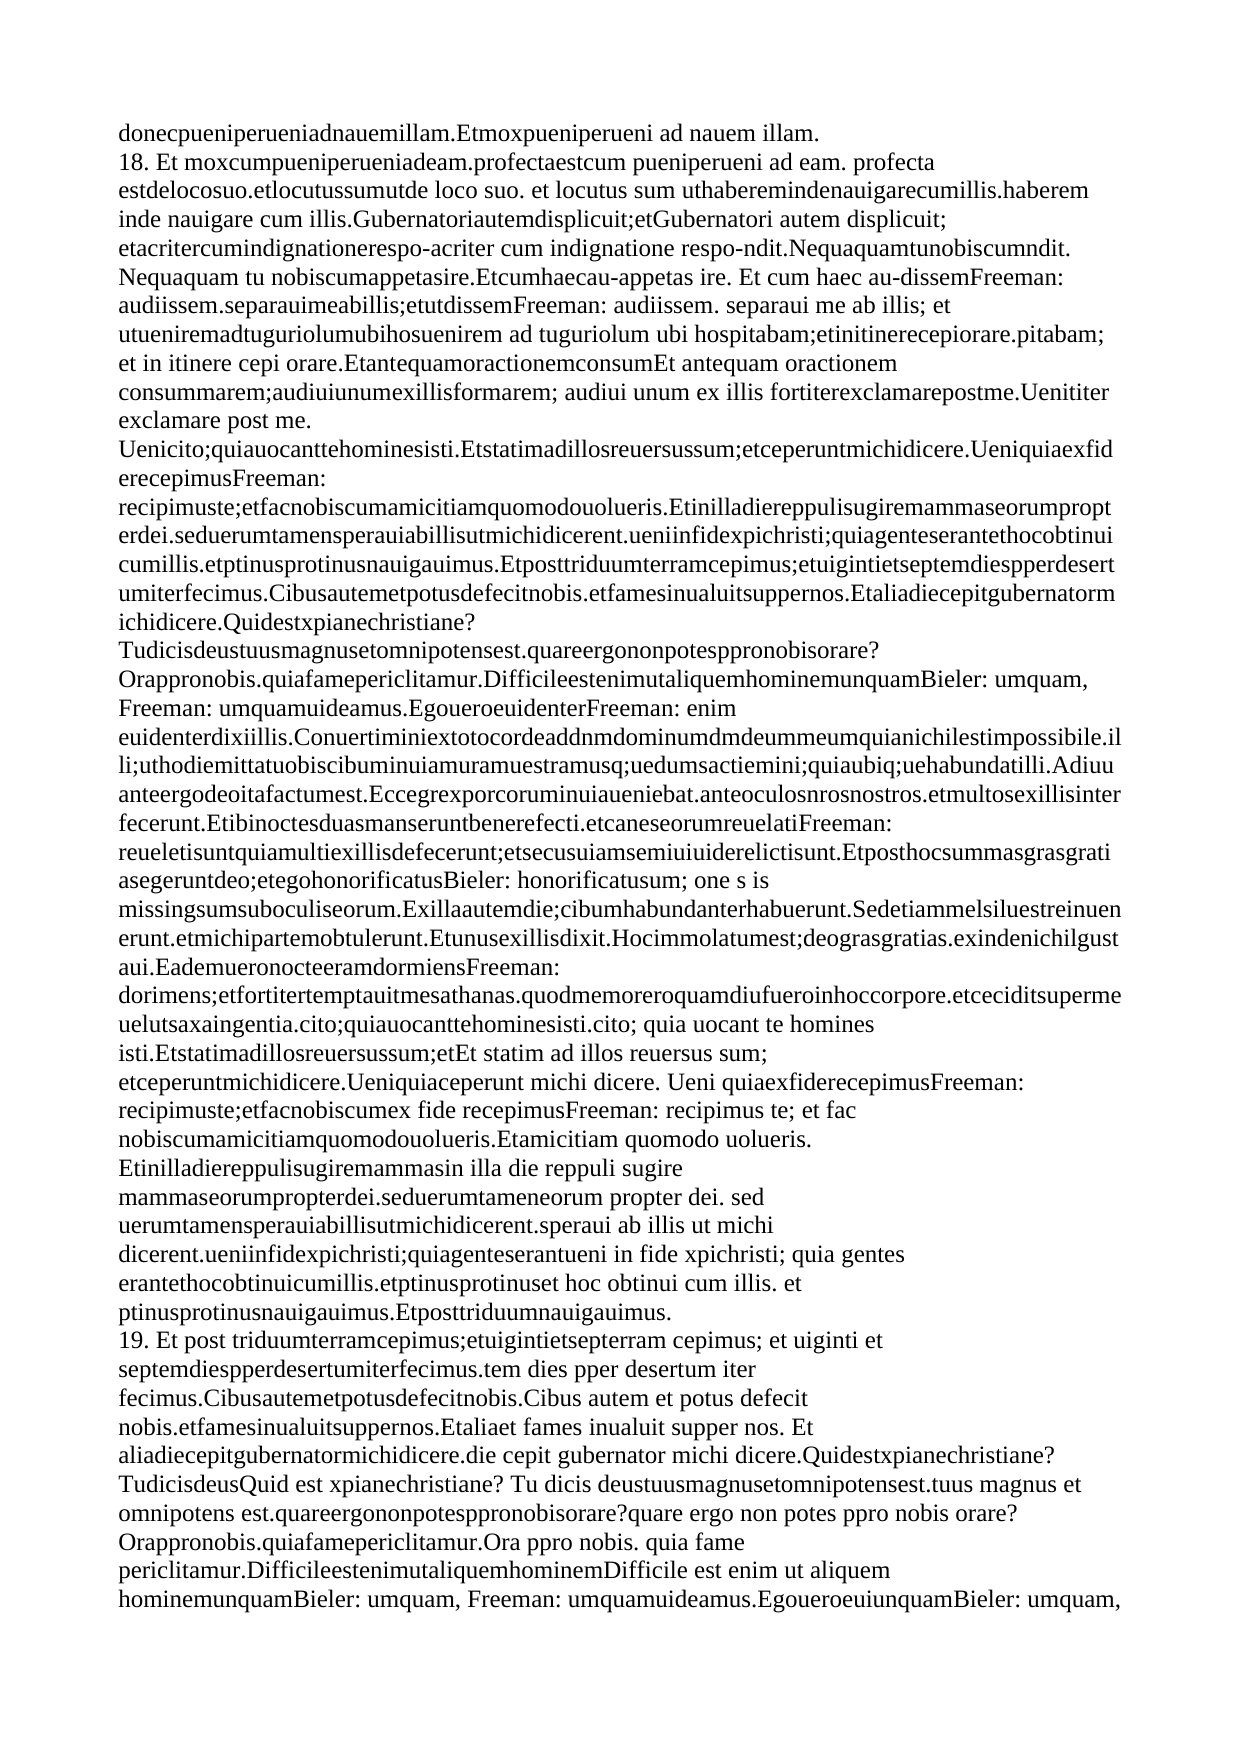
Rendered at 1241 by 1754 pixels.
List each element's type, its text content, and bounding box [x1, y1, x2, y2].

text 18. Et moxcumpueniperueniadeam.profectaestcum pueniperueni ad eam. profecta estdelocosuo.etlocutussumutde loco suo. et locutus sum uthaberemindenauigarecumillis.haberem inde nauigare cum illis.Gubernatoriautemdisplicuit;etGubernatori autem displicuit; etacritercumindignationerespo-acriter cum indignatione respo-ndit.Nequaquamtunobiscumndit. Nequaquam tu nobiscumappetasire.Etcumhaecau-appetas ire. Et cum haec au-dissemFreeman: audiissem.separauimeabillis;etutdissemFreeman: audiissem. separaui me ab illis; et utueniremadtuguriolumubihosuenirem ad tuguriolum ubi hospitabam;etinitinerecepiorare.pitabam; et in itinere cepi orare.EtantequamoractionemconsumEt antequam oractionem consummarem;audiuiunumexillisformarem; audiui unum ex illis fortiterexclamarepostme.Uenititer exclamare post me. Uenicito;quiauocanttehominesisti.Etstatimadillosreuersussum;etceperuntmichidicere.UeniquiaexfiderecepimusFreeman: recipimuste;etfacnobiscumamicitiamquomodouolueris.Etinilladiereppulisugiremammaseorumpropterdei.seduerumtamensperauiabillisutmichidicerent.ueniinfidexpichristi;quiagenteserantethocobtinuicumillis.etptinusprotinusnauigauimus.Etposttriduumterramcepimus;etuigintietseptemdiespperdesertumiterfecimus.Cibusautemetpotusdefecitnobis.etfamesinualuitsuppernos.Etaliadiecepitgubernatormichidicere.Quidestxpianechristiane?Tudicisdeustuusmagnusetomnipotensest.quareergononpotesppronobisorare?Orappronobis.quiafamepericlitamur.DifficileestenimutaliquemhominemunquamBieler: umquam, Freeman: umquamuideamus.EgoueroeuidenterFreeman: enim euidenterdixiillis.Conuertiminiextotocordeaddnmdominumdmdeummeumquianichilestimpossibile.illi;uthodiemittatuobiscibuminuiamuramuestramusq;uedumsactiemini;quiaubiq;uehabundatilli.Adiuuanteergodeoitafactumest.Eccegrexporcoruminuiaueniebat.anteoculosnrosnostros.etmultosexillisinterfecerunt.Etibinoctesduasmanseruntbenerefecti.etcaneseorumreuelatiFreeman: reueletisuntquiamultiexillisdefecerunt;etsecusuiamsemiuiuiderelictisunt.Etposthocsummasgrasgratiasegeruntdeo;etegohonorificatusBieler: honorificatusum; one s is missingsumsuboculiseorum.Exillaautemdie;cibumhabundanterhabuerunt.Sedetiammelsiluestreinuenerunt.etmichipartemobtulerunt.Etunusexillisdixit.Hocimmolatumest;deograsgratias.exindenichilgustaui.EademueronocteeramdormiensFreeman: dorimens;etfortitertemptauitmesathanas.quodmemoreroquamdiufueroinhoccorpore.etceciditsupermeuelutsaxaingentia.cito;quiauocanttehominesisti.cito; quia uocant te homines isti.Etstatimadillosreuersussum;etEt statim ad illos reuersus sum; etceperuntmichidicere.Ueniquiaceperunt michi dicere. Ueni quiaexfiderecepimusFreeman: recipimuste;etfacnobiscumex fide recepimusFreeman: recipimus te; et fac nobiscumamicitiamquomodouolueris.Etamicitiam quomodo uolueris. Etinilladiereppulisugiremammasin illa die reppuli sugire mammaseorumpropterdei.seduerumtameneorum propter dei. sed uerumtamensperauiabillisutmichidicerent.speraui ab illis ut michi dicerent.ueniinfidexpichristi;quiagenteserantueni in fide xpichristi; quia gentes erantethocobtinuicumillis.etptinusprotinuset hoc obtinui cum illis. et ptinusprotinusnauigauimus.Etposttriduumnauigauimus. [118, 147, 1122, 1326]
text donecpueniperueniadnauemillam.Etmoxpueniperueni ad nauem illam. [118, 118, 1122, 147]
text 19. Et post triduumterramcepimus;etuigintietsepterram cepimus; et uiginti et septemdiespperdesertumiterfecimus.tem dies pper desertum iter fecimus.Cibusautemetpotusdefecitnobis.Cibus autem et potus defecit nobis.etfamesinualuitsuppernos.Etaliaet fames inualuit supper nos. Et aliadiecepitgubernatormichidicere.die cepit gubernator michi dicere.Quidestxpianechristiane?TudicisdeusQuid est xpianechristiane? Tu dicis deustuusmagnusetomnipotensest.tuus magnus et omnipotens est.quareergononpotesppronobisorare?quare ergo non potes ppro nobis orare?Orappronobis.quiafamepericlitamur.Ora ppro nobis. quia fame periclitamur.DifficileestenimutaliquemhominemDifficile est enim ut aliquem hominemunquamBieler: umquam, Freeman: umquamuideamus.EgoueroeuiunquamBieler: umquam, [118, 1326, 1122, 1613]
